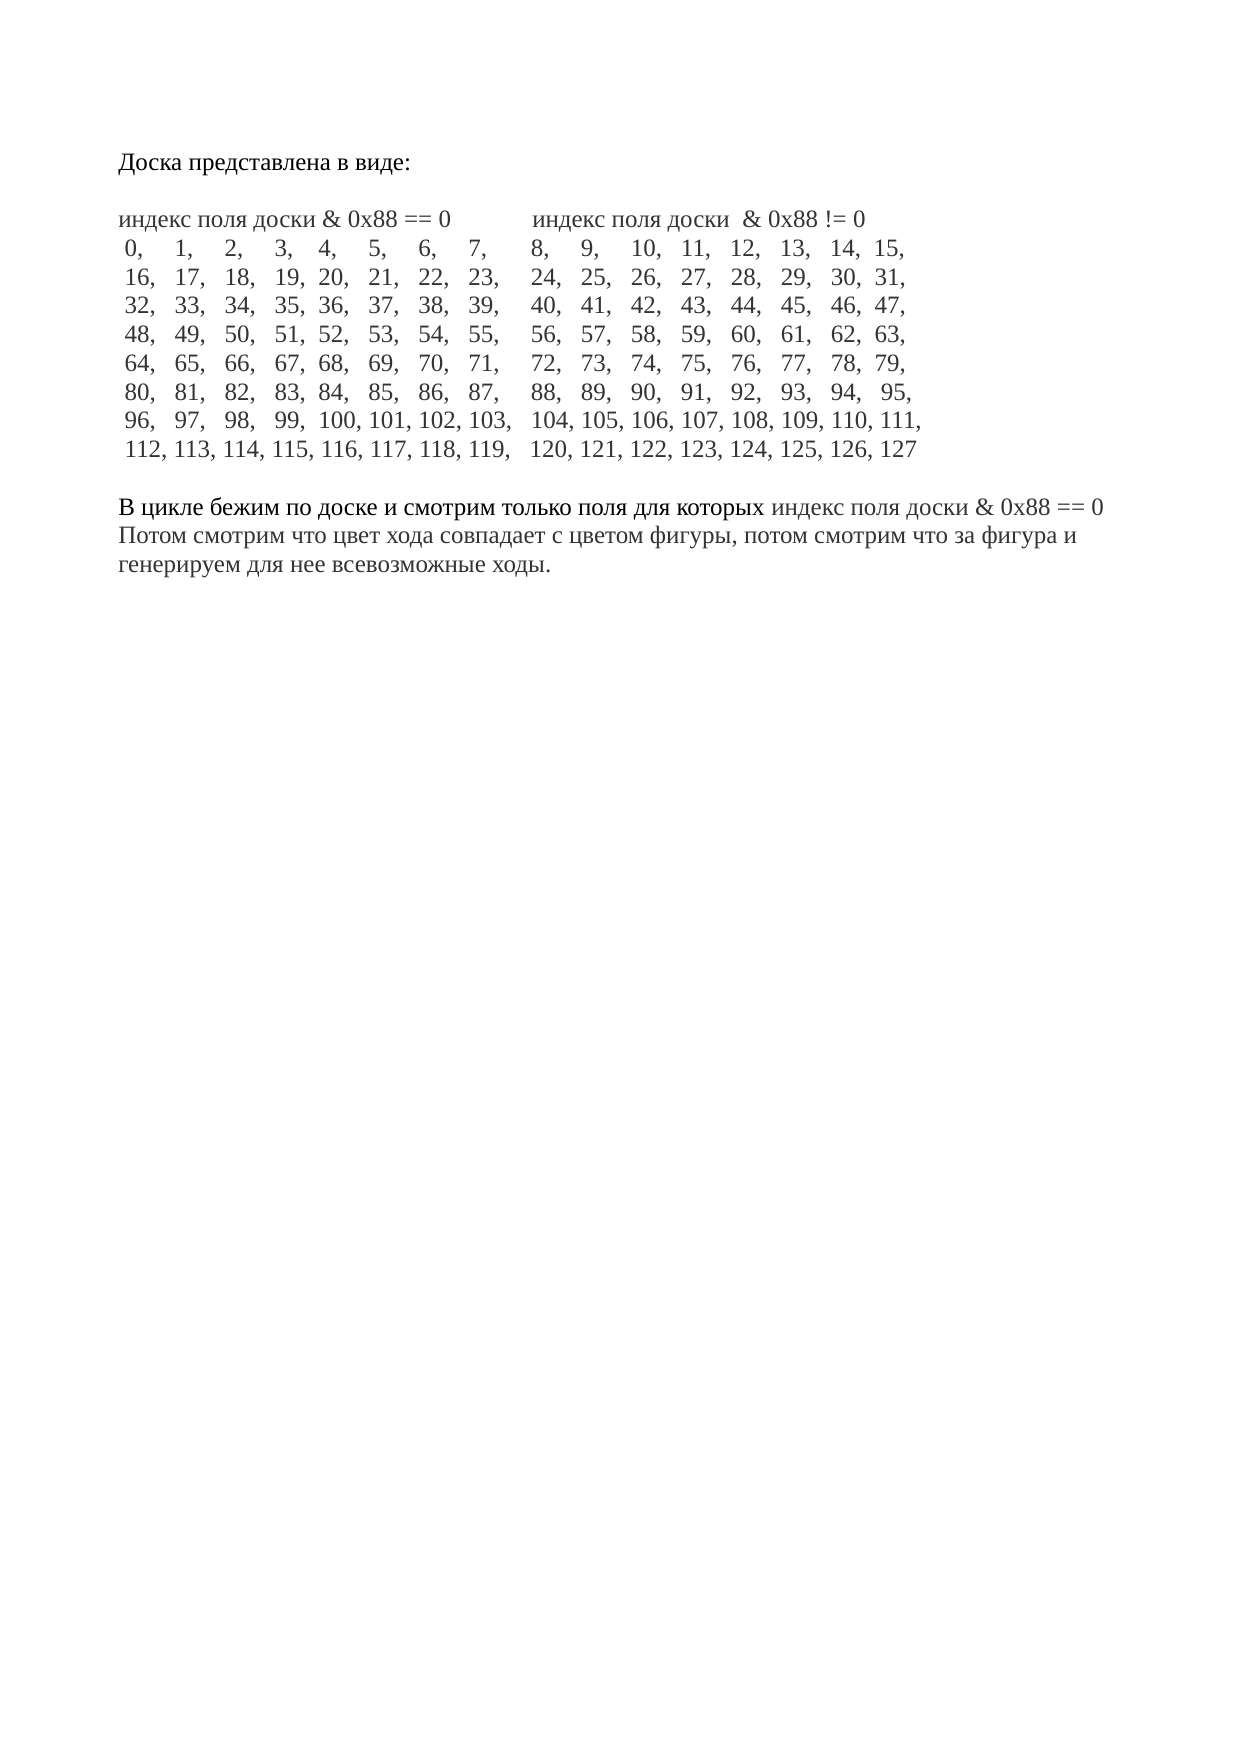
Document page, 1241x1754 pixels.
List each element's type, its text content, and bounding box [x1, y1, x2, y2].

text 16, 17, 18, 19, 20, 21, 22, 23, 24, 25, 26, 27, 28, 29, 30, 31, [118, 262, 1122, 291]
text Потом смотрим что цвет хода совпадает с цветом фигуры, потом смотрим что за фигура и генерируем для нее всевозможные ходы. [118, 521, 1122, 578]
text 32, 33, 34, 35, 36, 37, 38, 39, 40, 41, 42, 43, 44, 45, 46, 47, [118, 291, 1122, 319]
text 80, 81, 82, 83, 84, 85, 86, 87, 88, 89, 90, 91, 92, 93, 94, 95, [118, 377, 1122, 406]
text 96, 97, 98, 99, 100, 101, 102, 103, 104, 105, 106, 107, 108, 109, 110, 111, [118, 406, 1122, 434]
text Доска представлена в виде: [118, 147, 1122, 176]
text 64, 65, 66, 67, 68, 69, 70, 71, 72, 73, 74, 75, 76, 77, 78, 79, [118, 348, 1122, 377]
text индекс поля доски & 0x88 == 0 индекс поля доски & 0x88 != 0 [118, 204, 1122, 233]
text 112, 113, 114, 115, 116, 117, 118, 119, 120, 121, 122, 123, 124, 125, 126, 127 [118, 434, 1122, 463]
text 0, 1, 2, 3, 4, 5, 6, 7, 8, 9, 10, 11, 12, 13, 14, 15, [118, 233, 1122, 262]
text В цикле бежим по доске и смотрим только поля для которых индекс поля доски & 0x88 == 0 [118, 492, 1122, 521]
text 48, 49, 50, 51, 52, 53, 54, 55, 56, 57, 58, 59, 60, 61, 62, 63, [118, 319, 1122, 348]
